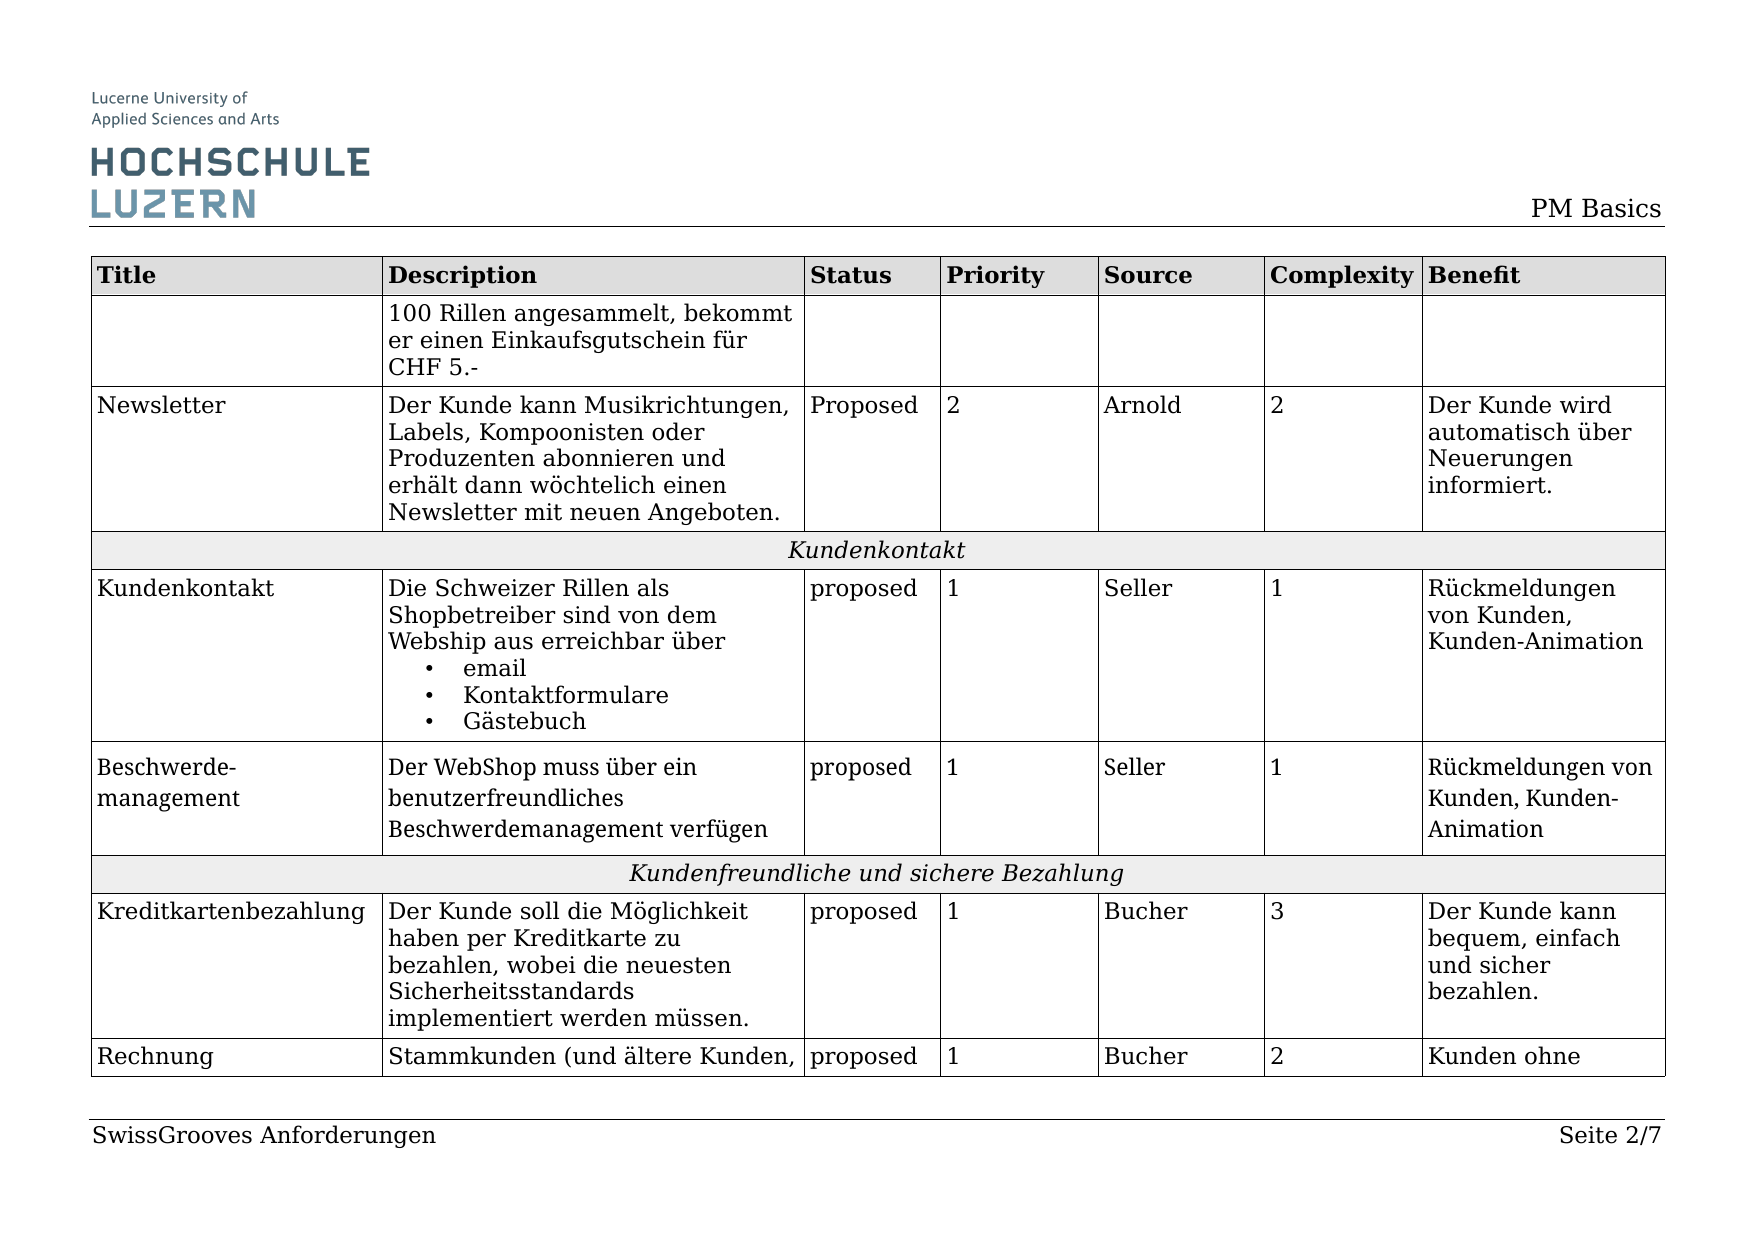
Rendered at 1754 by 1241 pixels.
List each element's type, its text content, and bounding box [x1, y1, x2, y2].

table_cell Der Kunde kann Musikrichtungen, Labels, Kompoonisten oder Produzenten abonnieren und erhält dann wöchtelich einen Newsletter mit neuen Angeboten. [383, 387, 804, 531]
table_cell 1 [941, 894, 1098, 1038]
table_cell Rechnung [92, 1039, 382, 1076]
table_header Complexity [1265, 257, 1422, 294]
table_cell proposed [805, 742, 940, 854]
table_cell Die Schweizer Rillen als Shopbetreiber sind von dem Webship aus erreichbar über email Kontaktformulare Gästebuch [383, 570, 804, 741]
table_cell 1 [1265, 742, 1422, 854]
table_cell Bucher [1099, 1039, 1264, 1076]
table_cell [805, 296, 940, 386]
table_cell Kunden ohne [1423, 1039, 1665, 1076]
table_cell Arnold [1099, 387, 1264, 531]
table_header Title [92, 257, 382, 294]
table_cell Der Kunde wird automatisch über Neuerungen informiert. [1423, 387, 1665, 531]
table_header Description [383, 257, 804, 294]
table_cell 1 [941, 742, 1098, 854]
picture [91, 91, 370, 218]
table_cell [1099, 296, 1264, 386]
table_cell Der Kunde kann bequem, einfach und sicher bezahlen. [1423, 894, 1665, 1038]
table_cell Rückmeldungen von Kunden, Kunden-Animation [1423, 742, 1665, 854]
table_cell Seller [1099, 570, 1264, 741]
table_cell Der Kunde soll die Möglichkeit haben per Kreditkarte zu bezahlen, wobei die neuesten Sicherheitsstandards implementiert werden müssen. [383, 894, 804, 1038]
table_cell 1 [941, 570, 1098, 741]
table_cell [1265, 296, 1422, 386]
table_cell [941, 296, 1098, 386]
table_cell 2 [1265, 387, 1422, 531]
table_cell Stammkunden (und ältere Kunden, [383, 1039, 804, 1076]
table_cell Beschwerde-management [92, 742, 382, 854]
table_cell Kundenkontakt [92, 570, 382, 741]
table_cell Der WebShop muss über ein benutzerfreundliches Beschwerdemanagement verfügen [383, 742, 804, 854]
table_cell 3 [1265, 894, 1422, 1038]
table_header Benefit [1423, 257, 1665, 294]
table_header Priority [941, 257, 1098, 294]
table_header Source [1099, 257, 1264, 294]
table_cell 1 [1265, 570, 1422, 741]
table_cell Kundenfreundliche und sichere Bezahlung [92, 856, 1665, 893]
table_cell proposed [805, 570, 940, 741]
table_cell [1423, 296, 1665, 386]
table_cell 1 [941, 1039, 1098, 1076]
table_cell [92, 296, 382, 386]
table_cell Rückmeldungen von Kunden, Kunden-Animation [1423, 570, 1665, 741]
table_cell proposed [805, 1039, 940, 1076]
table_cell 100 Rillen angesammelt, bekommt er einen Einkaufsgutschein für CHF 5.- [383, 296, 804, 386]
table_cell Bucher [1099, 894, 1264, 1038]
table_cell 2 [941, 387, 1098, 531]
table_cell Kreditkartenbezahlung [92, 894, 382, 1038]
table_header Status [805, 257, 940, 294]
table_cell Proposed [805, 387, 940, 531]
table_cell Kundenkontakt [92, 532, 1665, 569]
table_cell Newsletter [92, 387, 382, 531]
table_cell 2 [1265, 1039, 1422, 1076]
table_cell Seller [1099, 742, 1264, 854]
table_cell proposed [805, 894, 940, 1038]
